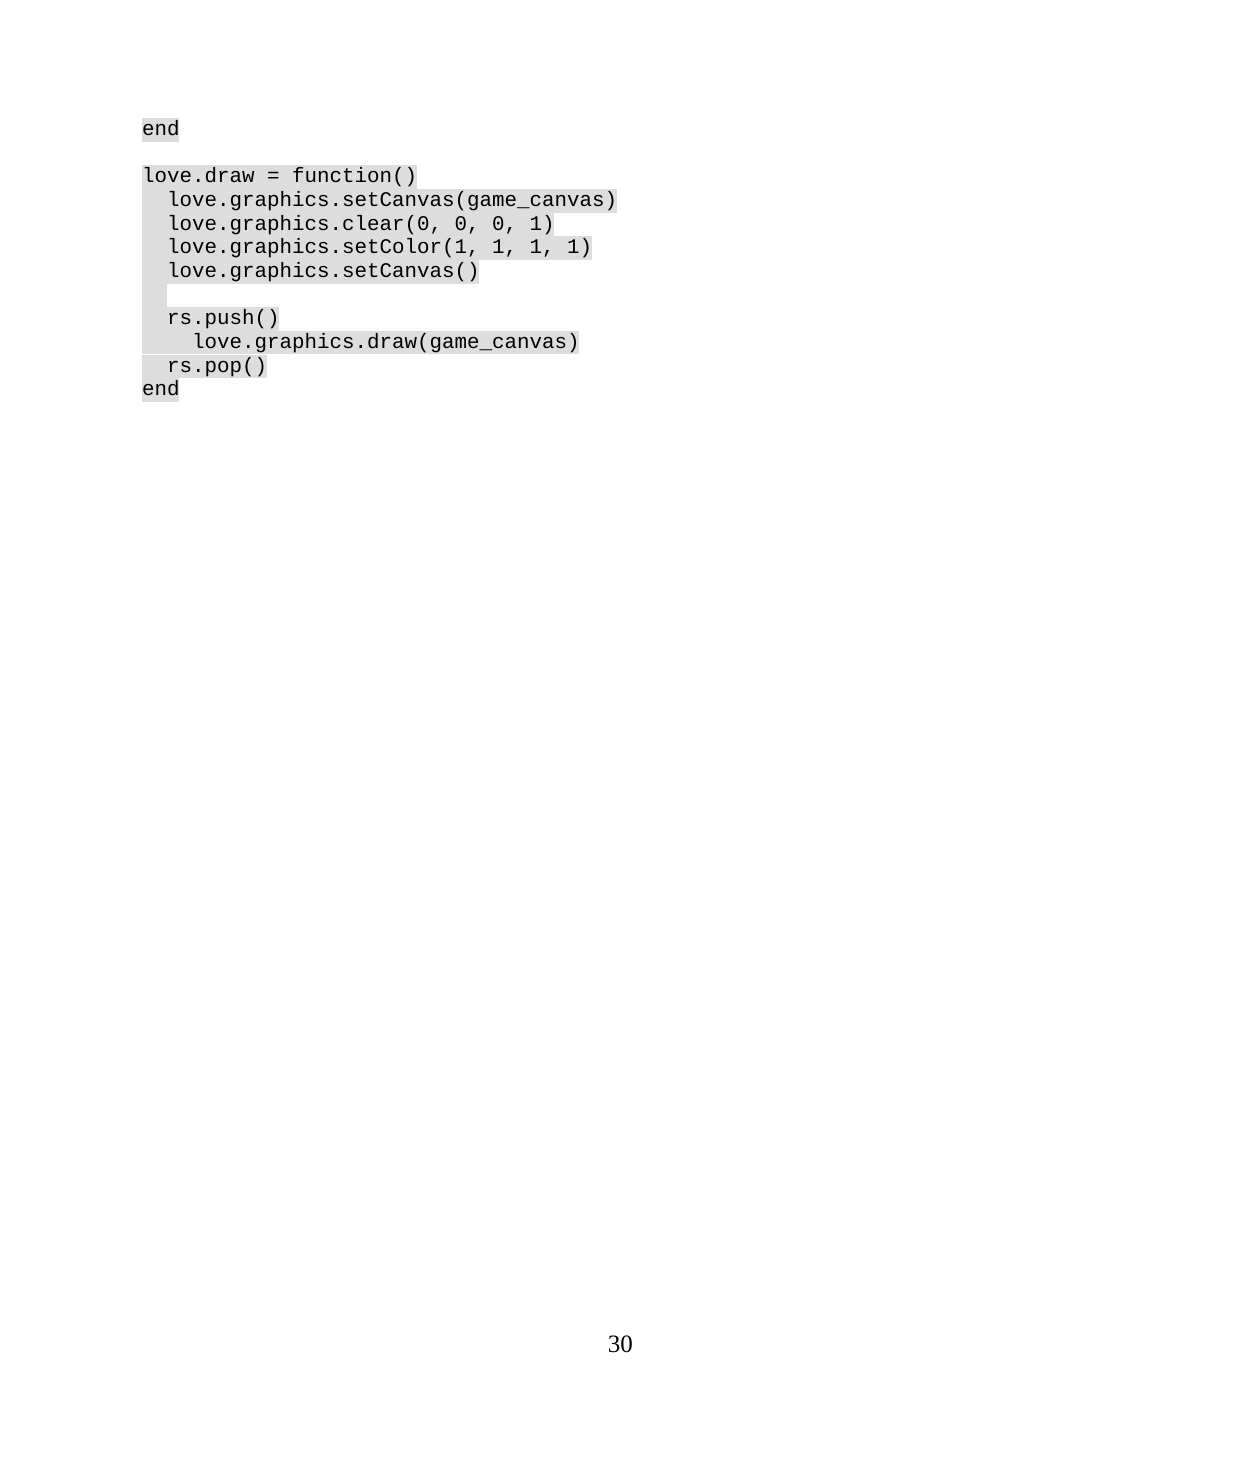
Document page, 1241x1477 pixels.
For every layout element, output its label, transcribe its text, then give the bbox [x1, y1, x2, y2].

text love.graphics.draw(game_canvas) [579, 331, 1122, 354]
text end [179, 378, 1122, 402]
text rs.push() [279, 307, 1122, 331]
text love.graphics.setCanvas() [479, 260, 1122, 284]
text rs.pop() [142, 354, 1122, 378]
text love.graphics.clear(0, 0, 0, 1) [554, 213, 1122, 236]
text love.graphics.setColor(1, 1, 1, 1) [592, 236, 1122, 260]
text love.graphics.setCanvas(game_canvas) [617, 189, 1122, 213]
text end [179, 118, 1122, 142]
text love.draw = function() [417, 165, 1122, 189]
